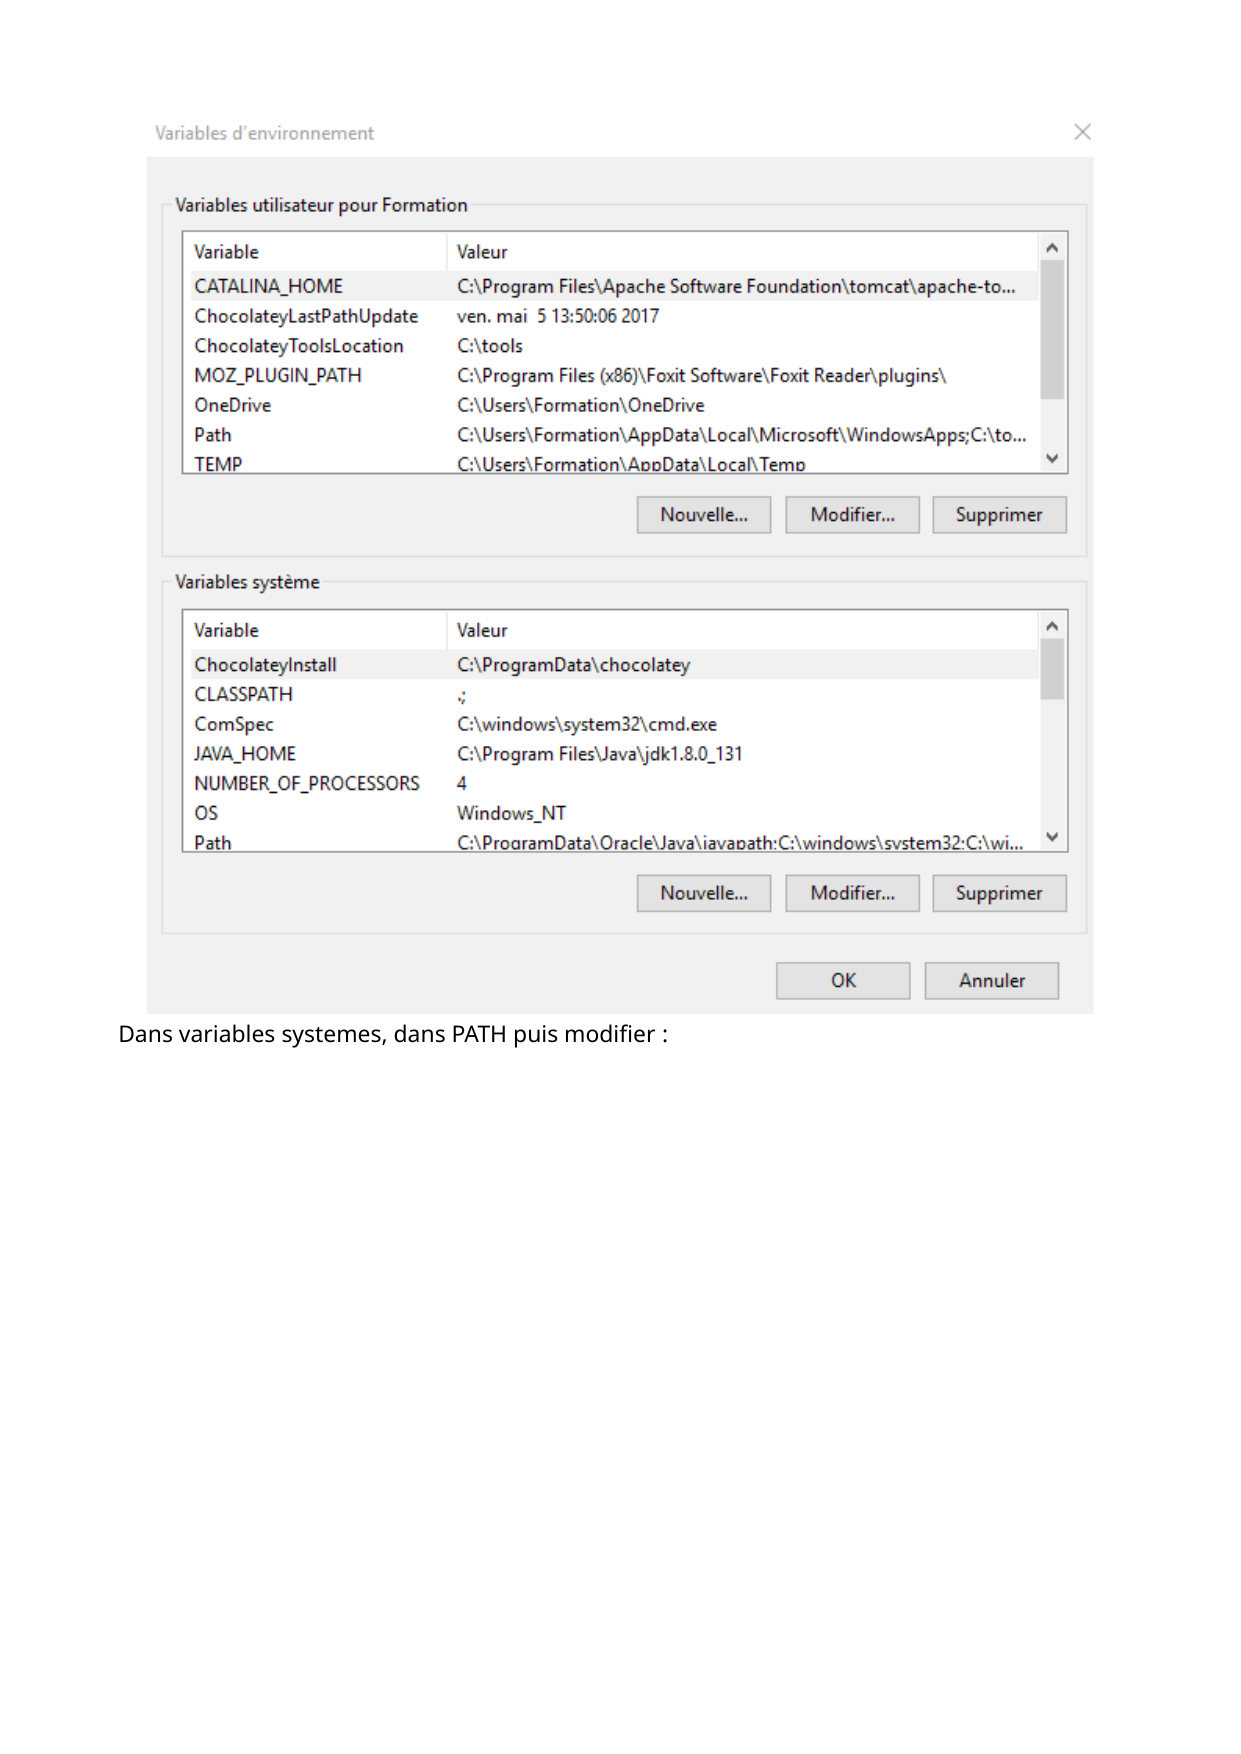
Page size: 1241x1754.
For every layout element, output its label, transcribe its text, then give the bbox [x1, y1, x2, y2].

text Dans variables systemes, dans PATH puis modifier : [118, 118, 1122, 1049]
picture [146, 118, 1094, 1014]
